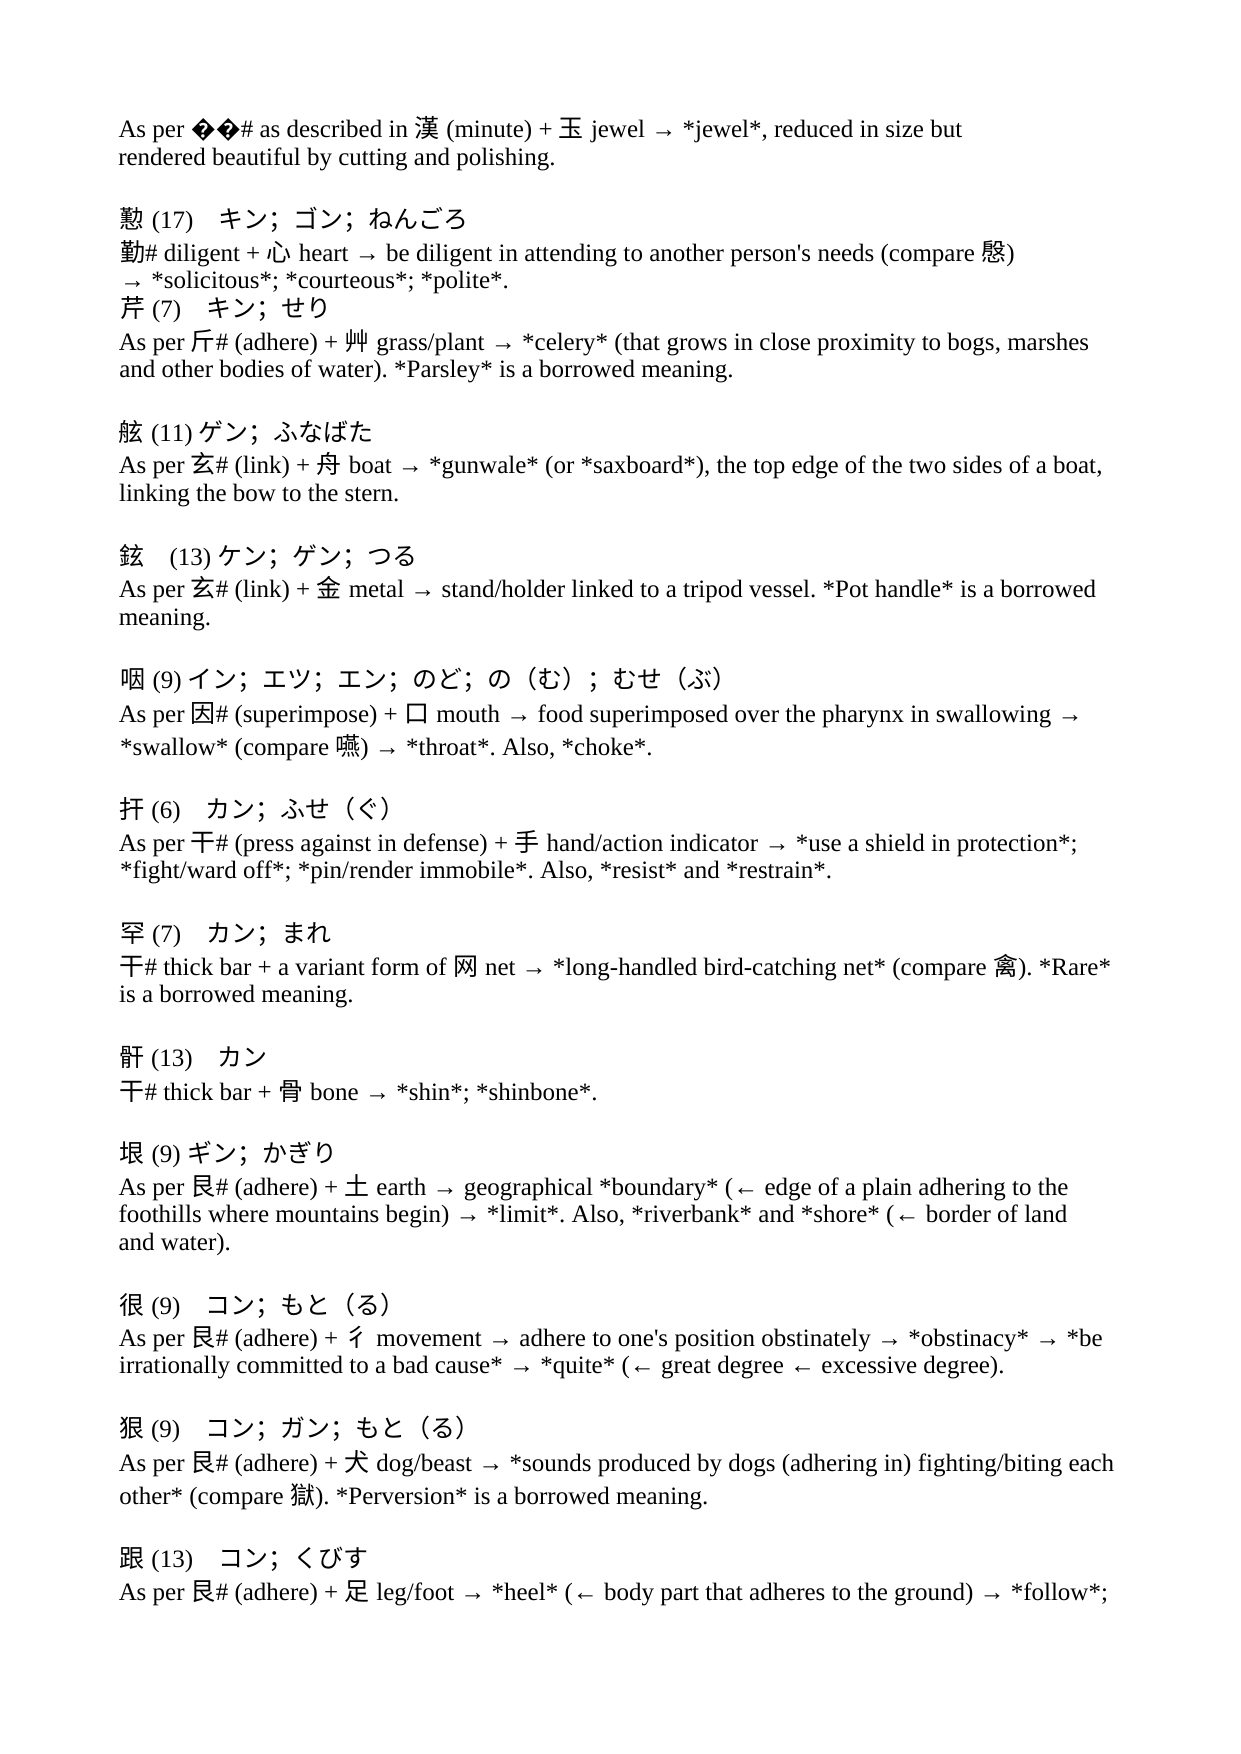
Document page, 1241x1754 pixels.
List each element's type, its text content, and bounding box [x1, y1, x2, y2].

text 扞 (6) カン；ふせ（ぐ） [119, 795, 1123, 824]
text As per 艮# (adhere) + 彳 movement → adhere to one's position obstinately → *obstinacy* → *be irrationally committed to a bad cause* → *quite* (← great degree ← excessive degree). [118, 1324, 1104, 1379]
text As per 玄# (link) + 舟 boat → *gunwale* (or *saxboard*), the top edge of the two sides of a boat, linking the bow to the stern. [118, 452, 1103, 507]
text 垠 (9) ギン；かぎり [119, 1139, 1123, 1168]
text 干# thick bar + 骨 bone → *shin*; *shinbone*. [119, 1077, 1123, 1106]
text 干# thick bar + a variant form of 网 net → *long-handled bird-catching net* (compare 禽). *Rare* is a borrowed meaning. [119, 953, 1111, 1008]
text 骭 (13) カン [119, 1043, 1123, 1072]
text As per 艮# (adhere) + 足 leg/foot → *heel* (← body part that adheres to the ground) → *follow*; [118, 1578, 1109, 1606]
text 跟 (13) コン；くびす [119, 1544, 1123, 1573]
text 咽 (9) イン；エツ；エン；のど；の（む）；むせ（ぶ） [120, 665, 1123, 694]
text As per ��# as described in 漢 (minute) + 玉 jewel → *jewel*, reduced in size but rendered beautiful by cutting and polishing. [118, 116, 1033, 170]
text 罕 (7) カン；まれ [120, 919, 1123, 948]
text 很 (9) コン；もと（る） [119, 1291, 1123, 1319]
text 舷 (11) ゲン；ふなばた [119, 418, 1123, 447]
text As per 艮# (adhere) + 犬 dog/beast → *sounds produced by dogs (adhering in) fighting/biting each other* (compare 獄). *Perversion* is a borrowed meaning. [118, 1448, 1115, 1510]
text As per 干# (press against in defense) + 手 hand/action indicator → *use a shield in protection*; *fight/ward off*; *pin/render immobile*. Also, *resist* and *restrain*. [118, 829, 1078, 884]
text 鉉 (13) ケン；ゲン；つる [119, 542, 1123, 571]
text 狠 (9) コン；ガン；もと（る） [119, 1414, 1123, 1443]
text As per 玄# (link) + 金 metal → stand/holder linked to a tripod vessel. *Pot handle* is a borrowed meaning. [118, 576, 1097, 630]
text 芹 (7) キン；せり [120, 294, 1123, 323]
text As per 艮# (adhere) + 土 earth → geographical *boundary* (← edge of a plain adhering to the foothills where mountains begin) → *limit*. Also, *riverbank* and *shore* (← border of land and water). [118, 1173, 1109, 1256]
text As per 因# (superimpose) + 口 mouth → food superimposed over the pharynx in swallowing → *swallow* (compare 嚥) → *throat*. Also, *choke*. [118, 699, 1083, 761]
text 懃 (17) キン；ゴン；ねんごろ [119, 205, 1123, 234]
text As per 斤# (adhere) + 艸 grass/plant → *celery* (that grows in close proximity to bogs, marshes and other bodies of water). *Parsley* is a borrowed meaning. [118, 328, 1090, 383]
text 勤# diligent + 心 heart → be diligent in attending to another person's needs (compare 慇) → *solicitous*; *courteous*; *polite*. [120, 239, 1046, 294]
